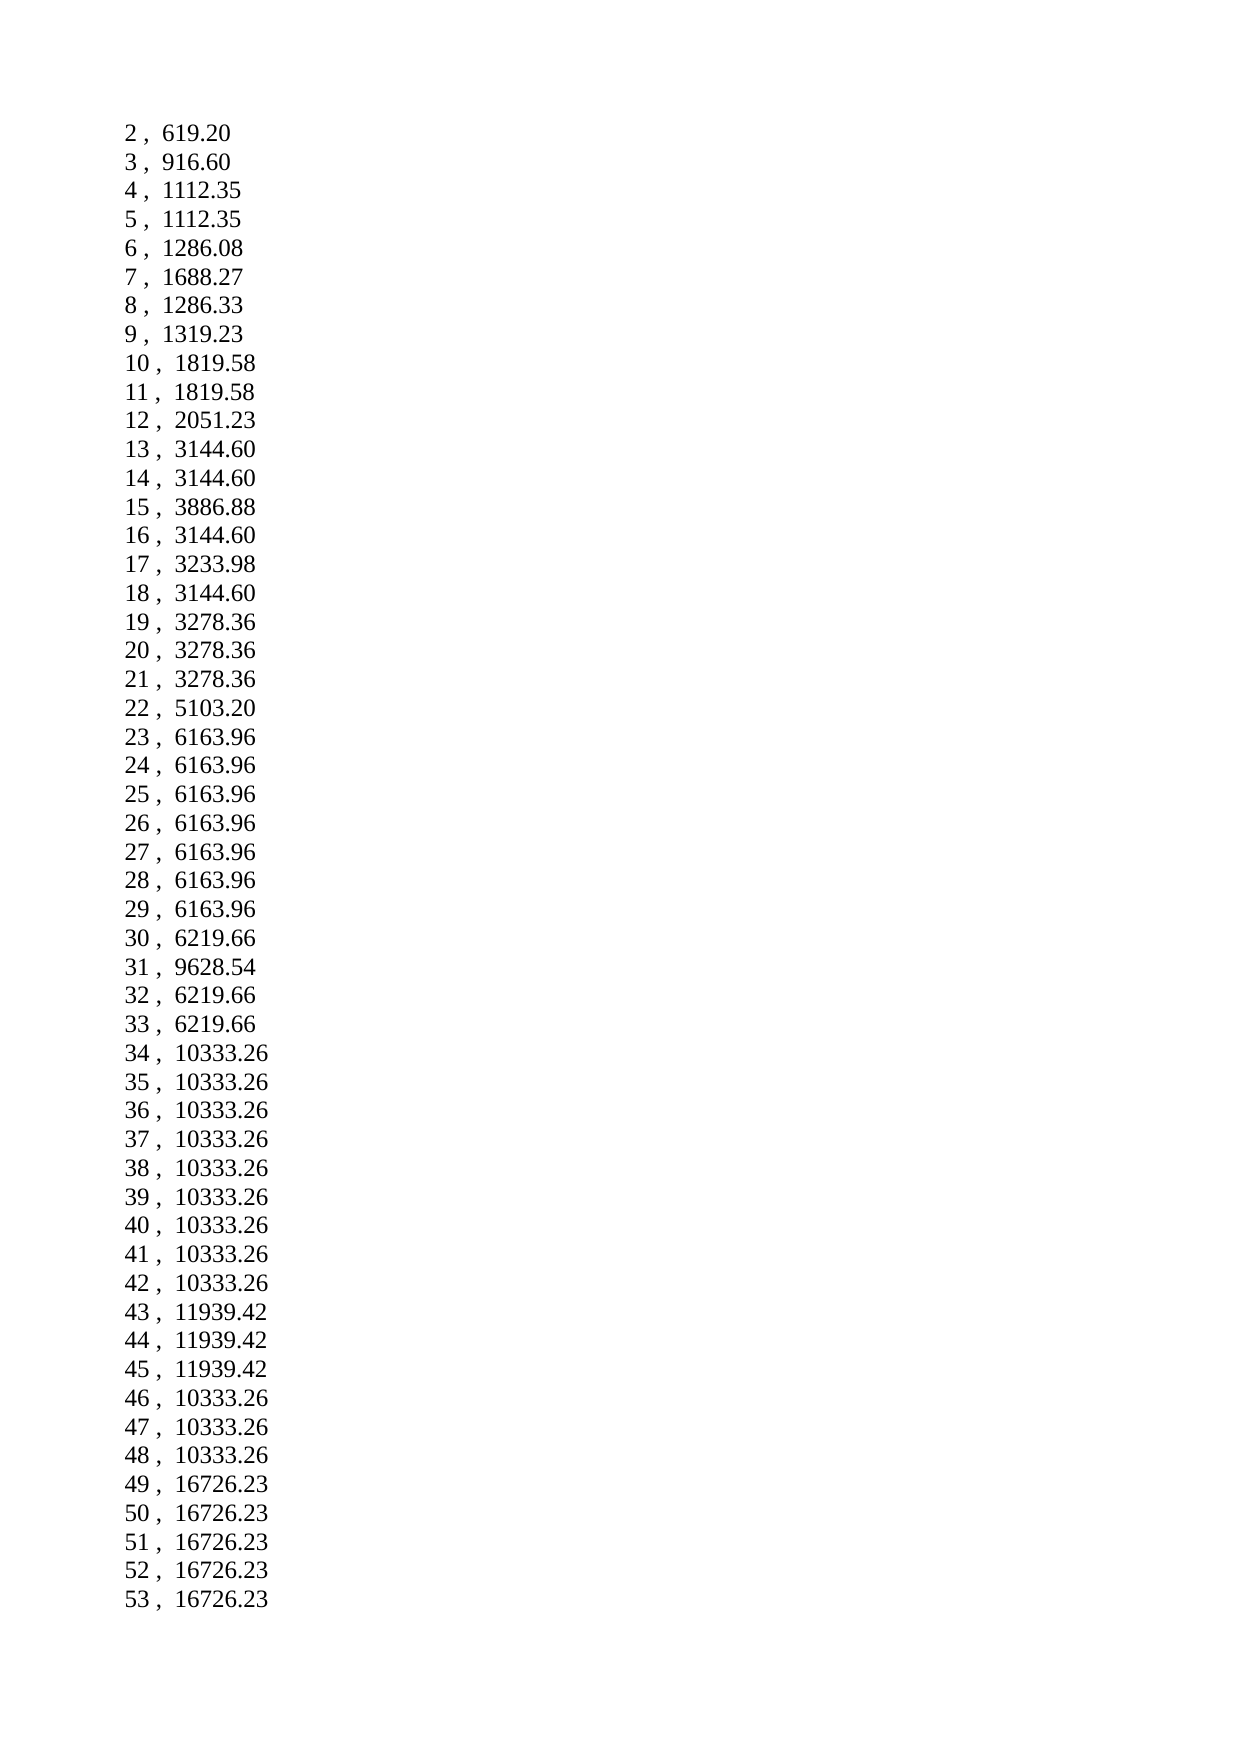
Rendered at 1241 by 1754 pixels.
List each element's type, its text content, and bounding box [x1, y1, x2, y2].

text 13 , 3144.60 [118, 434, 1122, 463]
text 29 , 6163.96 [118, 894, 1122, 923]
text 2 , 619.20 [118, 118, 1122, 147]
text 41 , 10333.26 [118, 1239, 1122, 1268]
text 46 , 10333.26 [118, 1383, 1122, 1412]
text 8 , 1286.33 [118, 291, 1122, 319]
text 15 , 3886.88 [118, 492, 1122, 521]
text 7 , 1688.27 [118, 262, 1122, 291]
text 16 , 3144.60 [118, 521, 1122, 549]
text 19 , 3278.36 [118, 607, 1122, 636]
text 10 , 1819.58 [118, 348, 1122, 377]
text 40 , 10333.26 [118, 1211, 1122, 1239]
text 17 , 3233.98 [118, 549, 1122, 578]
text 30 , 6219.66 [118, 923, 1122, 952]
text 21 , 3278.36 [118, 664, 1122, 693]
text 31 , 9628.54 [118, 952, 1122, 981]
text 27 , 6163.96 [118, 837, 1122, 866]
text 36 , 10333.26 [118, 1096, 1122, 1124]
text 4 , 1112.35 [118, 176, 1122, 204]
text 38 , 10333.26 [118, 1153, 1122, 1182]
text 32 , 6219.66 [118, 981, 1122, 1009]
text 12 , 2051.23 [118, 406, 1122, 434]
text 48 , 10333.26 [118, 1441, 1122, 1469]
text 37 , 10333.26 [118, 1124, 1122, 1153]
text 6 , 1286.08 [118, 233, 1122, 262]
text 25 , 6163.96 [118, 779, 1122, 808]
text 53 , 16726.23 [118, 1584, 1122, 1613]
text 3 , 916.60 [118, 147, 1122, 176]
text 14 , 3144.60 [118, 463, 1122, 492]
text 52 , 16726.23 [118, 1556, 1122, 1584]
text 33 , 6219.66 [118, 1009, 1122, 1038]
text 9 , 1319.23 [118, 319, 1122, 348]
text 23 , 6163.96 [118, 722, 1122, 751]
text 5 , 1112.35 [118, 204, 1122, 233]
text 42 , 10333.26 [118, 1268, 1122, 1297]
text 51 , 16726.23 [118, 1527, 1122, 1556]
text 24 , 6163.96 [118, 751, 1122, 779]
text 11 , 1819.58 [118, 377, 1122, 406]
text 47 , 10333.26 [118, 1412, 1122, 1441]
text 20 , 3278.36 [118, 636, 1122, 664]
text 22 , 5103.20 [118, 693, 1122, 722]
text 45 , 11939.42 [118, 1354, 1122, 1383]
text 28 , 6163.96 [118, 866, 1122, 894]
text 34 , 10333.26 [118, 1038, 1122, 1067]
text 26 , 6163.96 [118, 808, 1122, 837]
text 35 , 10333.26 [118, 1067, 1122, 1096]
text 18 , 3144.60 [118, 578, 1122, 607]
text 43 , 11939.42 [118, 1297, 1122, 1326]
text 49 , 16726.23 [118, 1469, 1122, 1498]
text 50 , 16726.23 [118, 1498, 1122, 1527]
text 39 , 10333.26 [118, 1182, 1122, 1211]
text 44 , 11939.42 [118, 1326, 1122, 1354]
